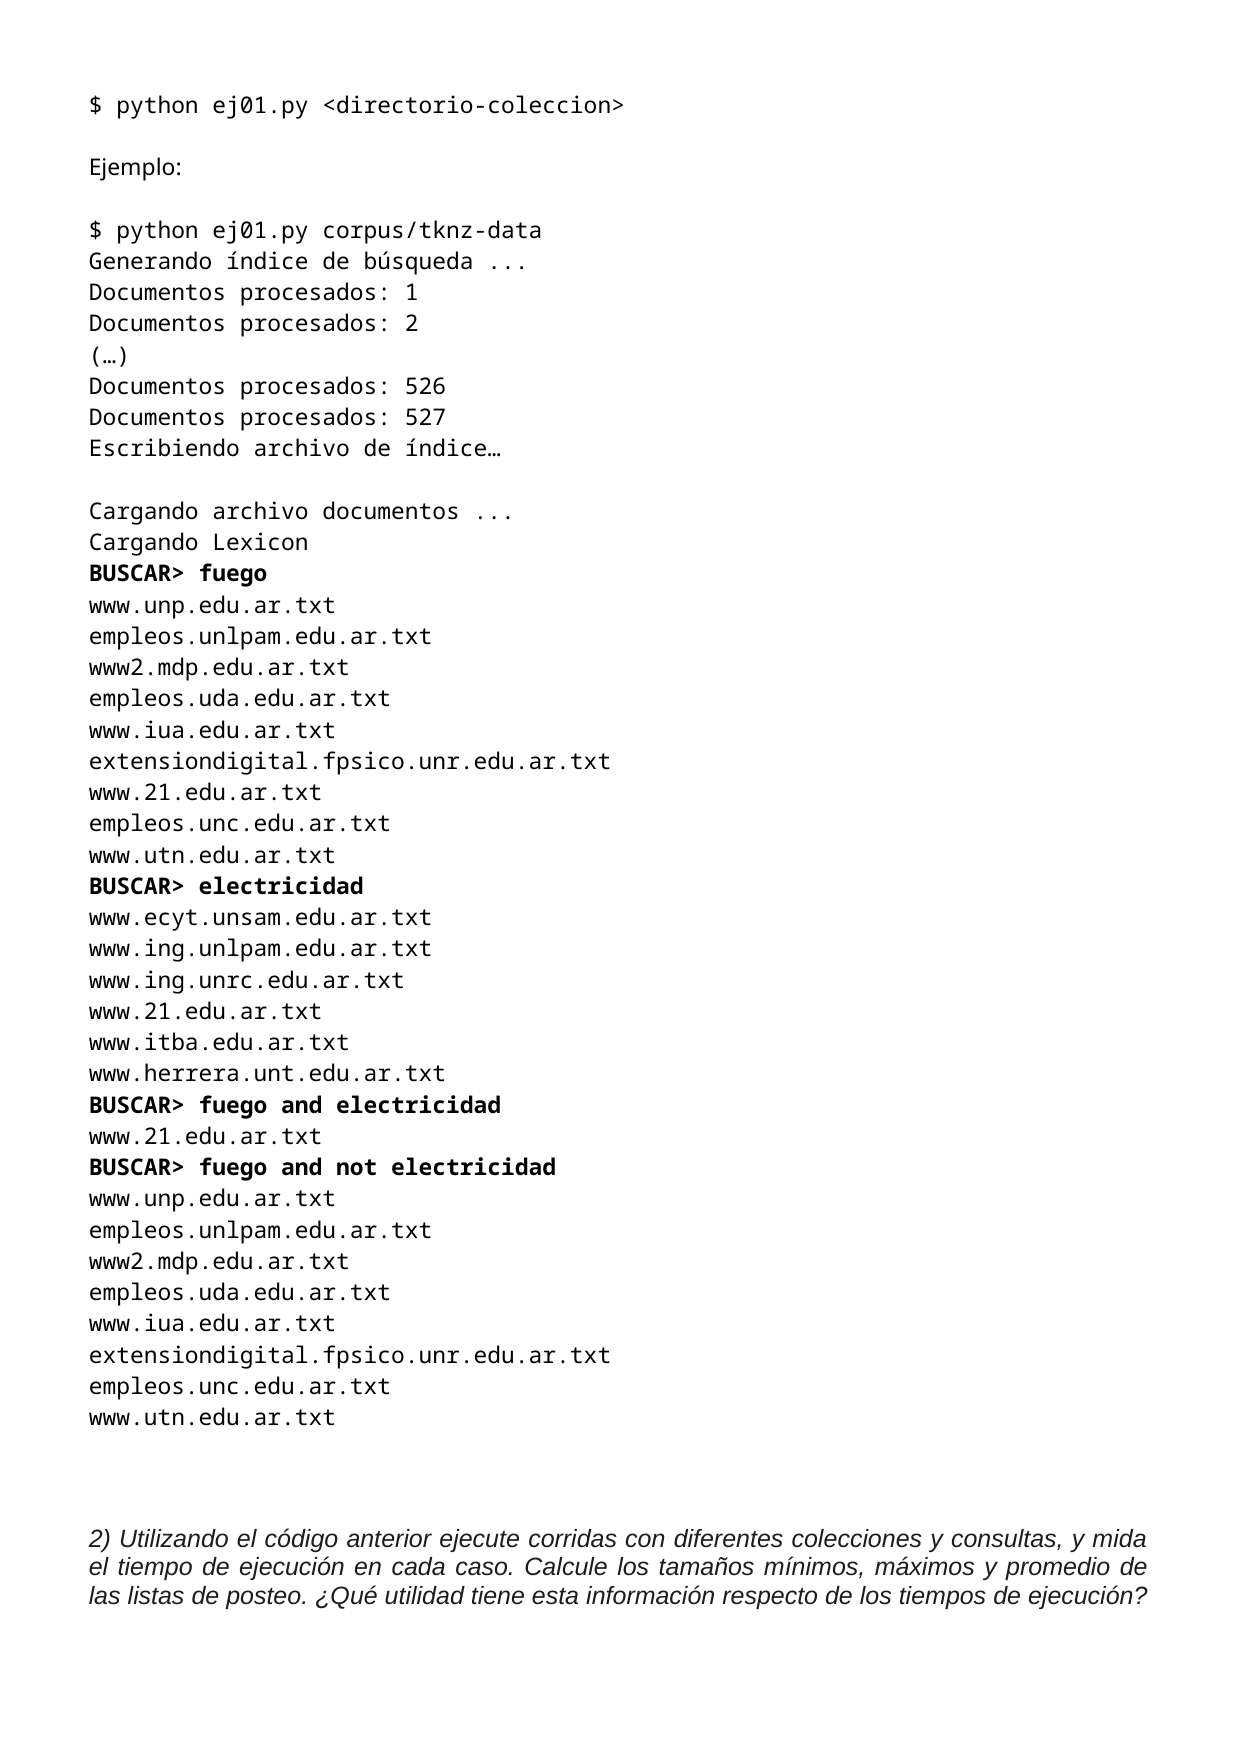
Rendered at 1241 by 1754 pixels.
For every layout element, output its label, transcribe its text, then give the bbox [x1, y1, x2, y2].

text $ python ej01.py <directorio-coleccion> [88, 88, 1152, 120]
text www.utn.edu.ar.txt [88, 1401, 1152, 1432]
text Ejemplo: [88, 151, 1152, 182]
text www.21.edu.ar.txt [88, 995, 1152, 1026]
text www.21.edu.ar.txt [88, 1120, 1152, 1151]
text 2) Utilizando el código anterior ejecute corridas con diferentes colecciones y consultas, y mida el tiempo de ejecución en cada caso. Calcule los tamaños mínimos, máximos y promedio de las listas de posteo. ¿Qué utilidad tiene esta información respecto de los tiempos de ejecución? [88, 1523, 1152, 1610]
text Documentos procesados: 527 [88, 401, 1152, 432]
text Cargando archivo documentos ... [88, 495, 1152, 526]
text www.utn.edu.ar.txt [88, 838, 1152, 870]
text www.iua.edu.ar.txt [88, 713, 1152, 745]
text extensiondigital.fpsico.unr.edu.ar.txt [88, 745, 1152, 776]
text Generando índice de búsqueda ... [88, 245, 1152, 276]
text empleos.unlpam.edu.ar.txt [88, 620, 1152, 651]
text www.ing.unrc.edu.ar.txt [88, 963, 1152, 995]
text BUSCAR> fuego and electricidad [88, 1088, 1152, 1120]
text Documentos procesados: 1 [88, 276, 1152, 307]
text BUSCAR> fuego and not electricidad [88, 1151, 1152, 1182]
text www.iua.edu.ar.txt [88, 1307, 1152, 1338]
text BUSCAR> fuego [88, 557, 1152, 588]
text Documentos procesados: 526 [88, 370, 1152, 401]
text www.21.edu.ar.txt [88, 776, 1152, 807]
text empleos.unlpam.edu.ar.txt [88, 1213, 1152, 1245]
text Cargando Lexicon [88, 526, 1152, 557]
text $ python ej01.py corpus/tknz-data [88, 213, 1152, 245]
text www.unp.edu.ar.txt [88, 588, 1152, 620]
text www.itba.edu.ar.txt [88, 1026, 1152, 1057]
text Escribiendo archivo de índice… [88, 432, 1152, 463]
text www2.mdp.edu.ar.txt [88, 651, 1152, 682]
text www.ing.unlpam.edu.ar.txt [88, 932, 1152, 963]
text (…) [88, 338, 1152, 370]
text www.ecyt.unsam.edu.ar.txt [88, 901, 1152, 932]
text empleos.uda.edu.ar.txt [88, 1276, 1152, 1307]
text extensiondigital.fpsico.unr.edu.ar.txt [88, 1338, 1152, 1370]
text empleos.unc.edu.ar.txt [88, 1370, 1152, 1401]
text www2.mdp.edu.ar.txt [88, 1245, 1152, 1276]
text www.unp.edu.ar.txt [88, 1182, 1152, 1213]
text Documentos procesados: 2 [88, 307, 1152, 338]
text empleos.uda.edu.ar.txt [88, 682, 1152, 713]
text BUSCAR> electricidad [88, 870, 1152, 901]
text www.herrera.unt.edu.ar.txt [88, 1057, 1152, 1088]
text empleos.unc.edu.ar.txt [88, 807, 1152, 838]
